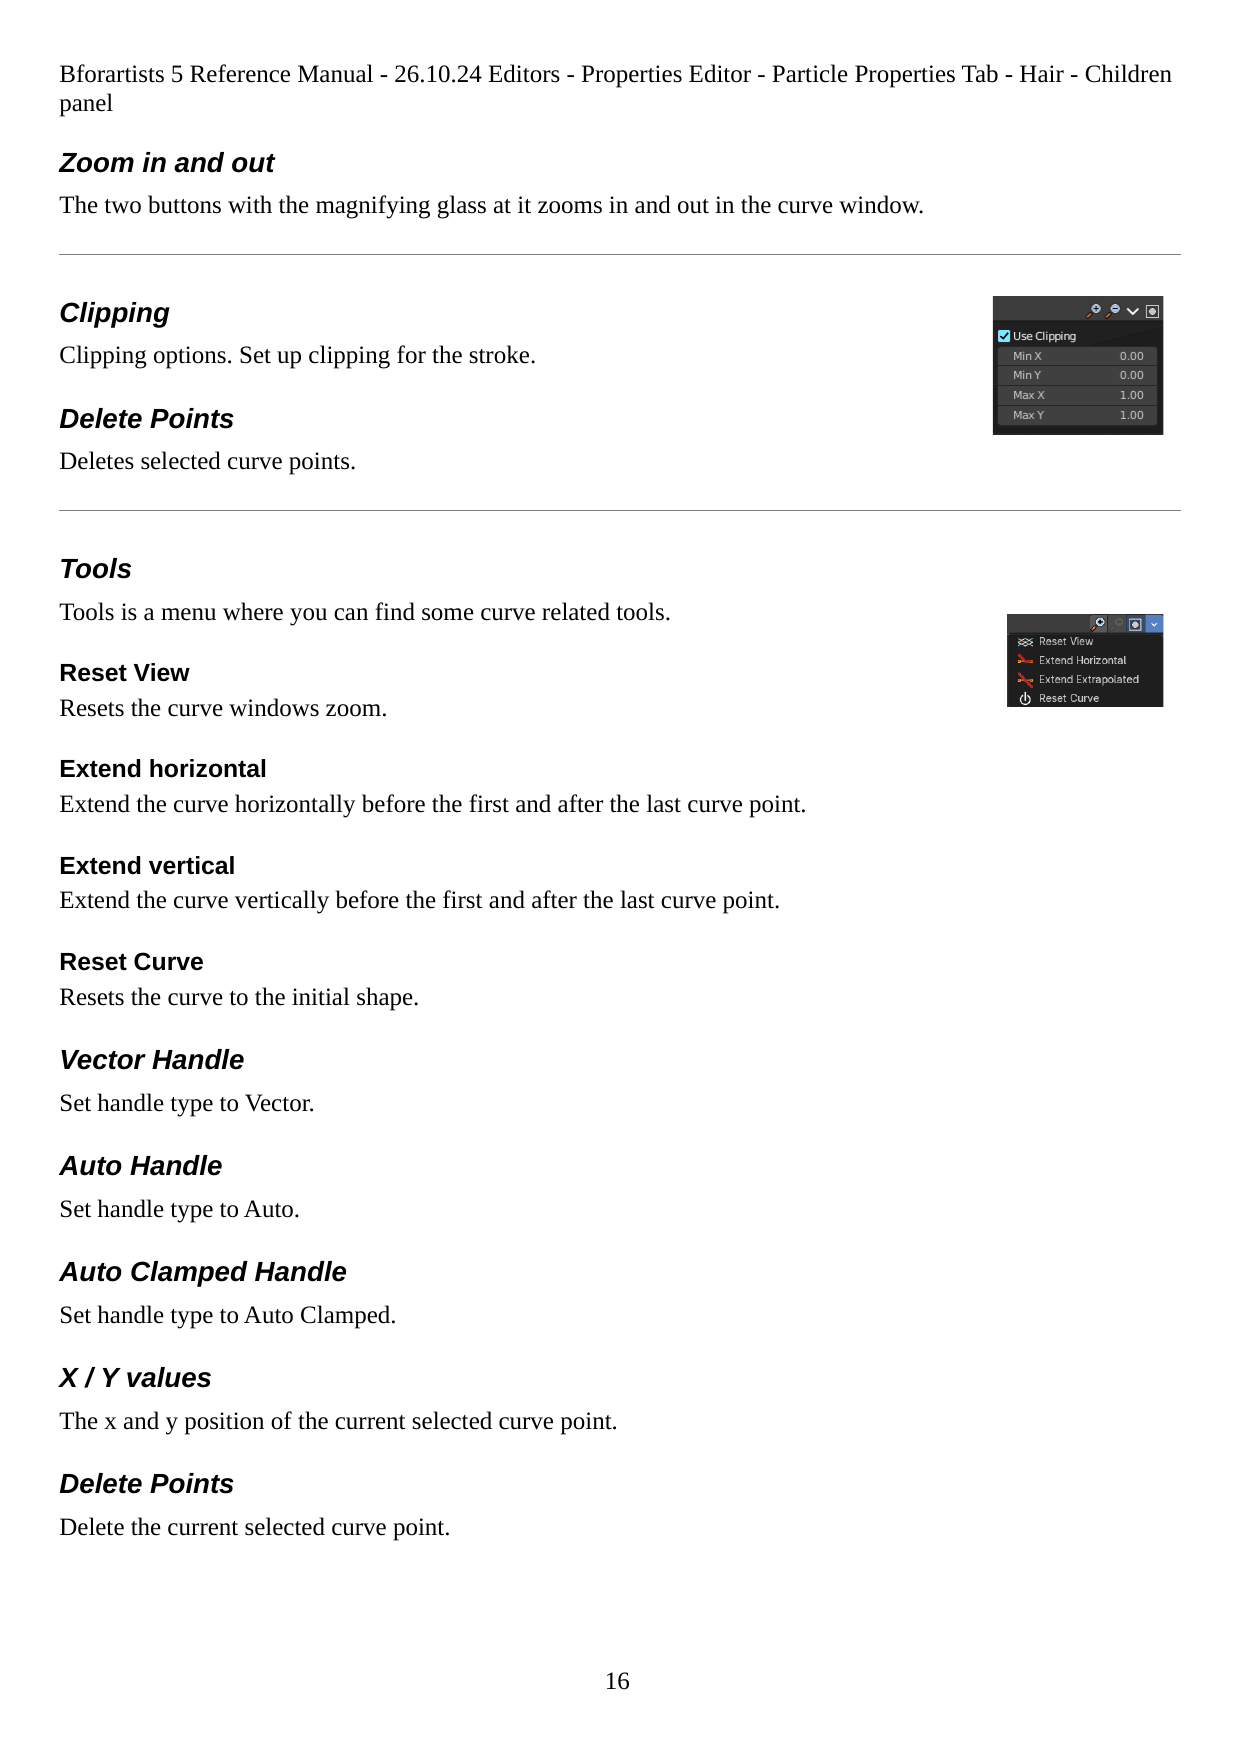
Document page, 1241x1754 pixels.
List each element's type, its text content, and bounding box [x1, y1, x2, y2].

text Resets the curve to the initial shape. [59, 982, 1181, 1011]
subtitle Clipping [59, 296, 992, 328]
text Extend the curve horizontally before the first and after the last curve point. [59, 789, 1181, 818]
text Clipping options. Set up clipping for the stroke. [59, 341, 992, 369]
subtitle Delete Points [59, 402, 992, 434]
subtitle [1164, 658, 1181, 687]
subtitle Vector Handle [59, 1043, 1181, 1075]
subtitle X / Y values [59, 1361, 1181, 1393]
text Deletes selected curve points. [59, 446, 1181, 475]
text Tools is a menu where you can find some curve related tools. [59, 597, 1181, 625]
subtitle Zoom in and out [59, 146, 1181, 178]
subtitle Auto Handle [59, 1149, 1181, 1181]
text The two buttons with the magnifying glass at it zooms in and out in the curve window. [59, 190, 1181, 219]
text Set handle type to Auto. [59, 1194, 1181, 1223]
subtitle [1164, 296, 1181, 328]
text Delete the current selected curve point. [59, 1512, 1181, 1540]
subtitle Auto Clamped Handle [59, 1255, 1181, 1287]
picture [992, 296, 1164, 435]
subtitle Reset Curve [59, 947, 1181, 976]
subtitle Extend vertical [59, 851, 1181, 879]
subtitle Reset View [59, 658, 1007, 687]
text Resets the curve windows zoom. [59, 693, 1181, 722]
text Extend the curve vertically before the first and after the last curve point. [59, 886, 1181, 914]
subtitle [1164, 402, 1181, 434]
subtitle Delete Points [59, 1467, 1181, 1499]
subtitle Tools [59, 552, 1181, 584]
picture [1007, 614, 1164, 707]
text Set handle type to Auto Clamped. [59, 1300, 1181, 1328]
text Set handle type to Vector. [59, 1088, 1181, 1117]
text The x and y position of the current selected curve point. [59, 1406, 1181, 1434]
subtitle Extend horizontal [59, 754, 1181, 783]
